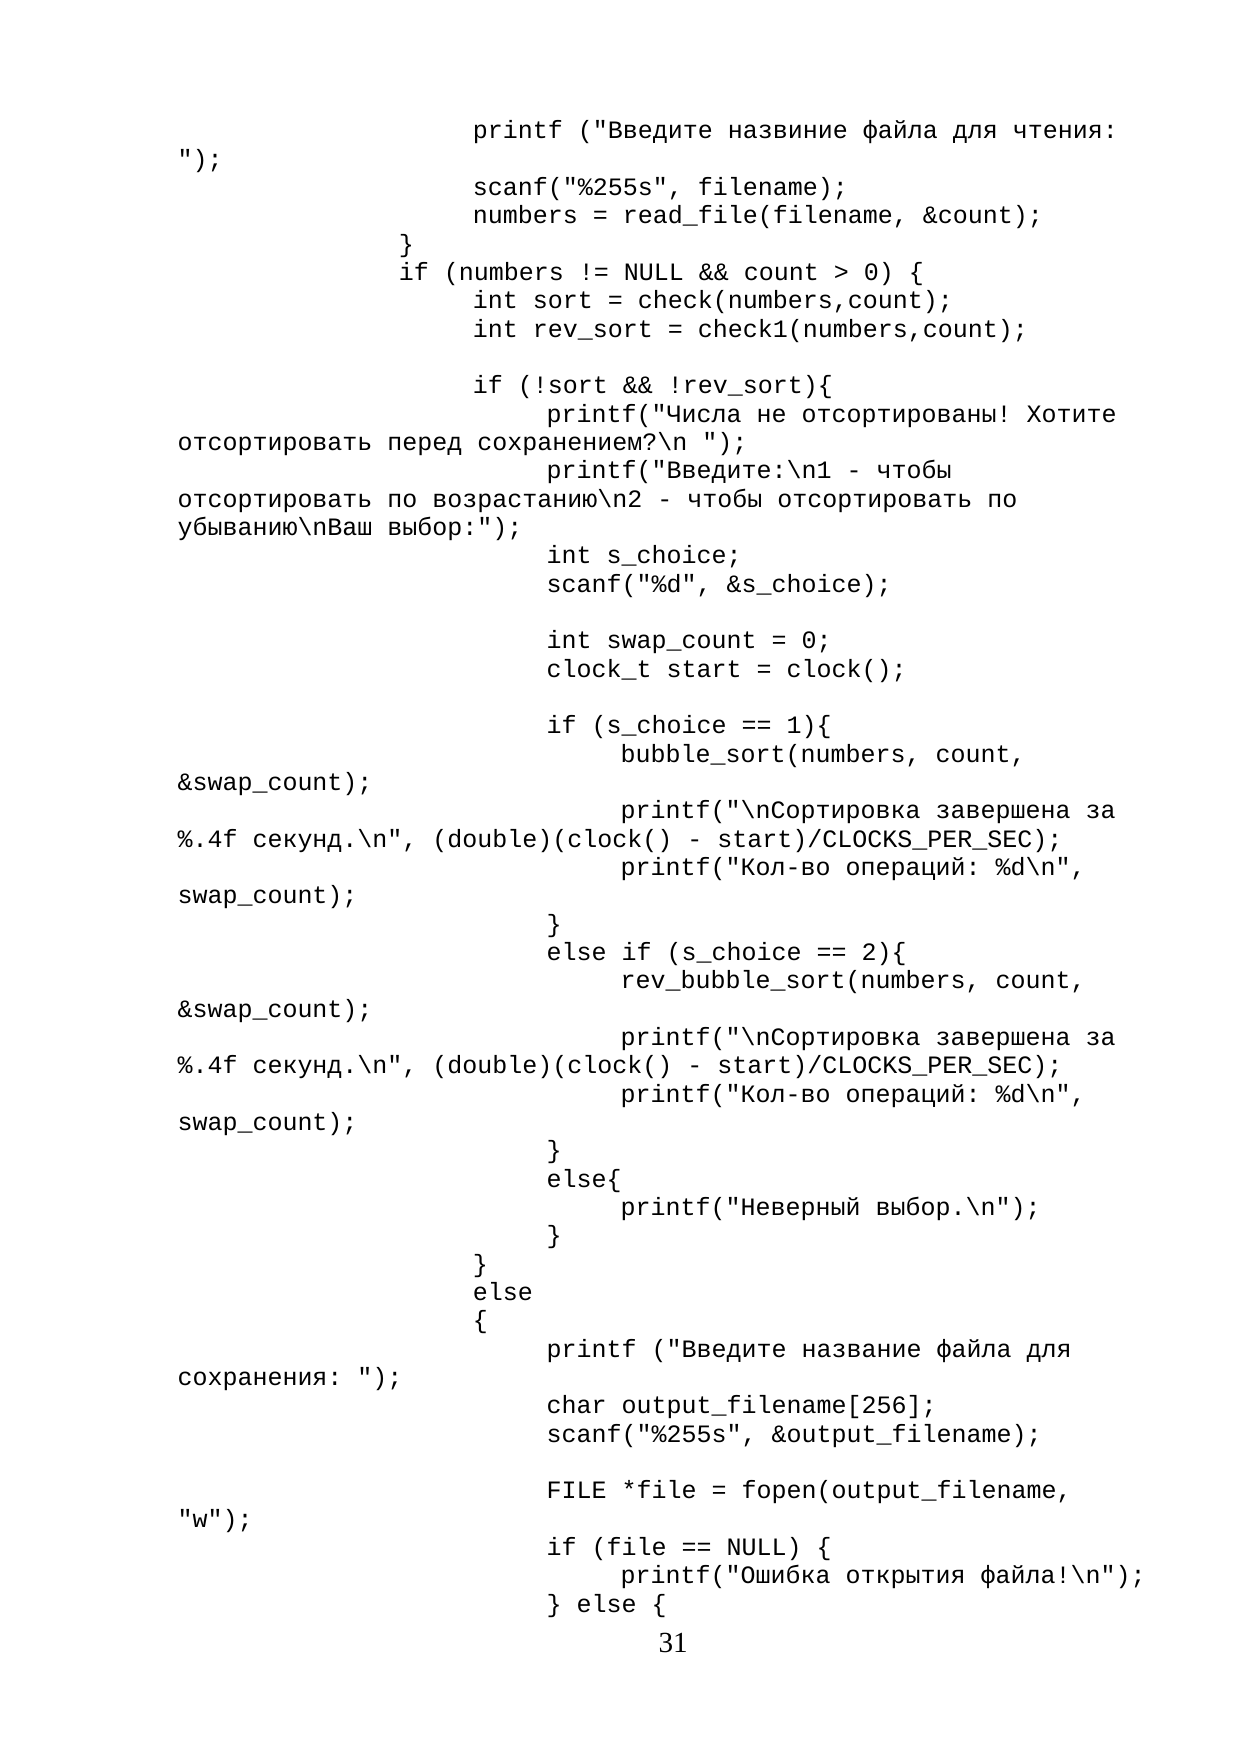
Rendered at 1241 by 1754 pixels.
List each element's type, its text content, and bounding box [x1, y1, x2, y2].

text printf("Ошибка открытия файла!\n"); [177, 1563, 1152, 1591]
text int rev_sort = check1(numbers,count); [177, 316, 1152, 345]
text } [177, 1138, 1152, 1166]
text FILE *file = fopen(output_filename, "w"); [177, 1478, 1152, 1535]
text clock_t start = clock(); [177, 656, 1152, 685]
text char output_filename[256]; [177, 1393, 1152, 1421]
text int s_choice; [177, 543, 1152, 571]
text numbers = read_file(filename, &count); [177, 203, 1152, 231]
text { [177, 1308, 1152, 1336]
text } else { [177, 1591, 1152, 1620]
text scanf("%255s", filename); [177, 175, 1152, 203]
text printf("\nСортировка завершена за %.4f секунд.\n", (double)(clock() - start)/CLOCKS_PER_SEC); [177, 1025, 1152, 1081]
text rev_bubble_sort(numbers, count, &swap_count); [177, 968, 1152, 1025]
text printf("Введите:\n1 - чтобы отсортировать по возрастанию\n2 - чтобы отсортировать по убыванию\nВаш выбор:"); [177, 458, 1152, 543]
text if (!sort && !rev_sort){ [177, 373, 1152, 401]
text printf("Кол-во операций: %d\n", swap_count); [177, 1081, 1152, 1138]
text printf("Неверный выбор.\n"); [177, 1195, 1152, 1223]
text printf("Кол-во операций: %d\n", swap_count); [177, 855, 1152, 911]
text } [177, 911, 1152, 940]
text else [177, 1280, 1152, 1308]
text else if (s_choice == 2){ [177, 940, 1152, 968]
text } [177, 1223, 1152, 1251]
text if (s_choice == 1){ [177, 713, 1152, 741]
text bubble_sort(numbers, count, &swap_count); [177, 741, 1152, 798]
text int sort = check(numbers,count); [177, 288, 1152, 316]
text printf("Числа не отсортированы! Хотите отсортировать перед сохранением?\n "); [177, 401, 1152, 458]
text } [177, 1251, 1152, 1280]
text scanf("%d", &s_choice); [177, 571, 1152, 600]
text else{ [177, 1166, 1152, 1195]
text printf ("Введите название файла для сохранения: "); [177, 1336, 1152, 1393]
text int swap_count = 0; [177, 628, 1152, 656]
text } [177, 231, 1152, 260]
text printf("\nСортировка завершена за %.4f секунд.\n", (double)(clock() - start)/CLOCKS_PER_SEC); [177, 798, 1152, 855]
text if (file == NULL) { [177, 1535, 1152, 1563]
text printf ("Введите назвиние файла для чтения: "); [177, 118, 1152, 175]
text scanf("%255s", &output_filename); [177, 1421, 1152, 1450]
text if (numbers != NULL && count > 0) { [177, 260, 1152, 288]
